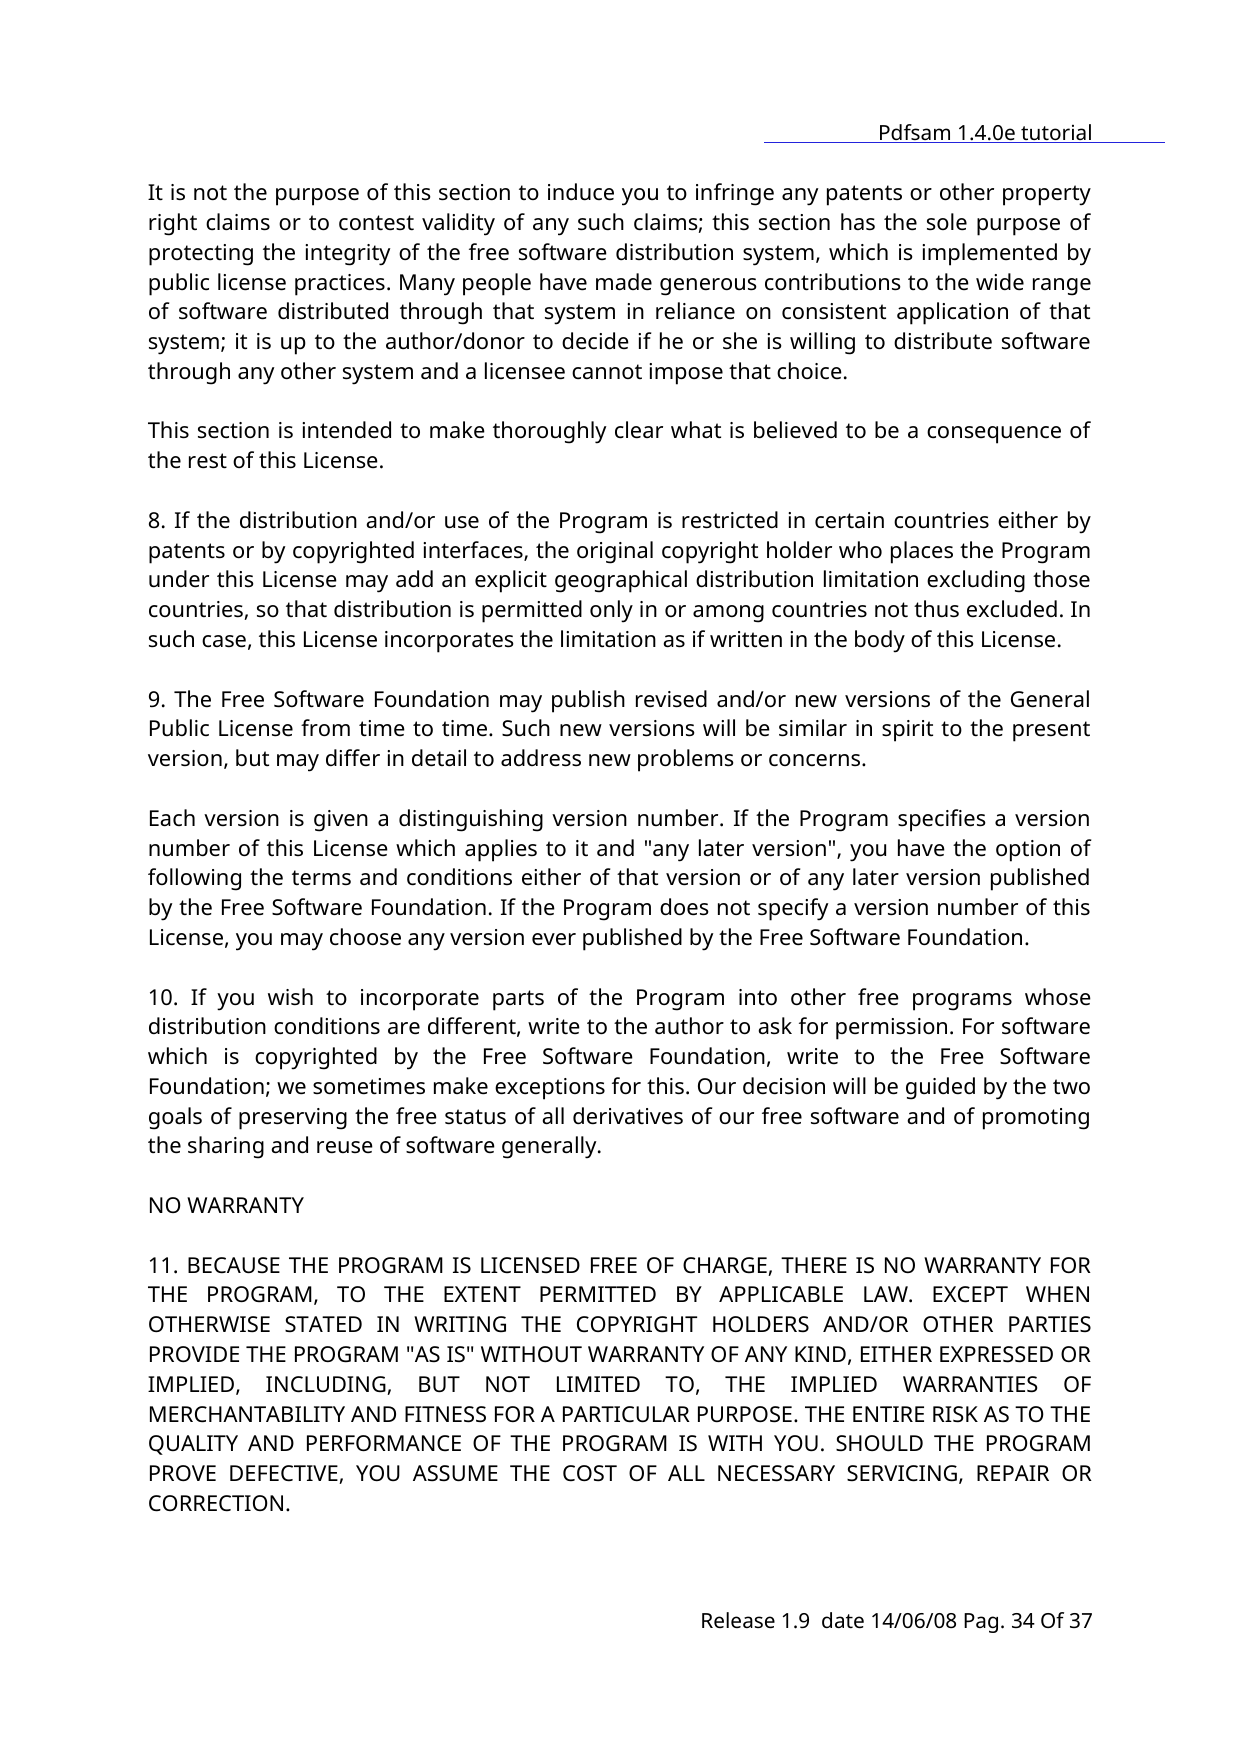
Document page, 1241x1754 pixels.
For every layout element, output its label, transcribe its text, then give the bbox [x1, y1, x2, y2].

text Each version is given a distinguishing version number. If the Program specifies a version number of this License which applies to it and "any later version", you have the option of following the terms and conditions either of that version or of any later version published by the Free Software Foundation. If the Program does not specify a version number of this License, you may choose any version ever published by the Free Software Foundation. [148, 803, 1093, 952]
text It is not the purpose of this section to induce you to infringe any patents or other property right claims or to contest validity of any such claims; this section has the sole purpose of protecting the integrity of the free software distribution system, which is implemented by public license practices. Many people have made generous contributions to the wide range of software distributed through that system in reliance on consistent application of that system; it is up to the author/donor to decide if he or she is willing to distribute software through any other system and a licensee cannot impose that choice. [148, 177, 1093, 386]
text This section is intended to make thoroughly clear what is believed to be a consequence of the rest of this License. [148, 415, 1093, 475]
text 10. If you wish to incorporate parts of the Program into other free programs whose distribution conditions are different, write to the author to ask for permission. For software which is copyrighted by the Free Software Foundation, write to the Free Software Foundation; we sometimes make exceptions for this. Our decision will be guided by the two goals of preserving the free status of all derivatives of our free software and of promoting the sharing and reuse of software generally. [148, 981, 1093, 1160]
text 9. The Free Software Foundation may publish revised and/or new versions of the General Public License from time to time. Such new versions will be similar in spirit to the present version, but may differ in detail to address new problems or concerns. [148, 683, 1093, 773]
text 8. If the distribution and/or use of the Program is restricted in certain countries either by patents or by copyrighted interfaces, the original copyright holder who places the Program under this License may add an explicit geographical distribution limitation excluding those countries, so that distribution is permitted only in or among countries not thus excluded. In such case, this License incorporates the limitation as if written in the body of this License. [148, 505, 1093, 654]
text 11. BECAUSE THE PROGRAM IS LICENSED FREE OF CHARGE, THERE IS NO WARRANTY FOR THE PROGRAM, TO THE EXTENT PERMITTED BY APPLICABLE LAW. EXCEPT WHEN OTHERWISE STATED IN WRITING THE COPYRIGHT HOLDERS AND/OR OTHER PARTIES PROVIDE THE PROGRAM "AS IS" WITHOUT WARRANTY OF ANY KIND, EITHER EXPRESSED OR IMPLIED, INCLUDING, BUT NOT LIMITED TO, THE IMPLIED WARRANTIES OF MERCHANTABILITY AND FITNESS FOR A PARTICULAR PURPOSE. THE ENTIRE RISK AS TO THE QUALITY AND PERFORMANCE OF THE PROGRAM IS WITH YOU. SHOULD THE PROGRAM PROVE DEFECTIVE, YOU ASSUME THE COST OF ALL NECESSARY SERVICING, REPAIR OR CORRECTION. [148, 1249, 1093, 1518]
text NO WARRANTY [148, 1190, 1093, 1220]
